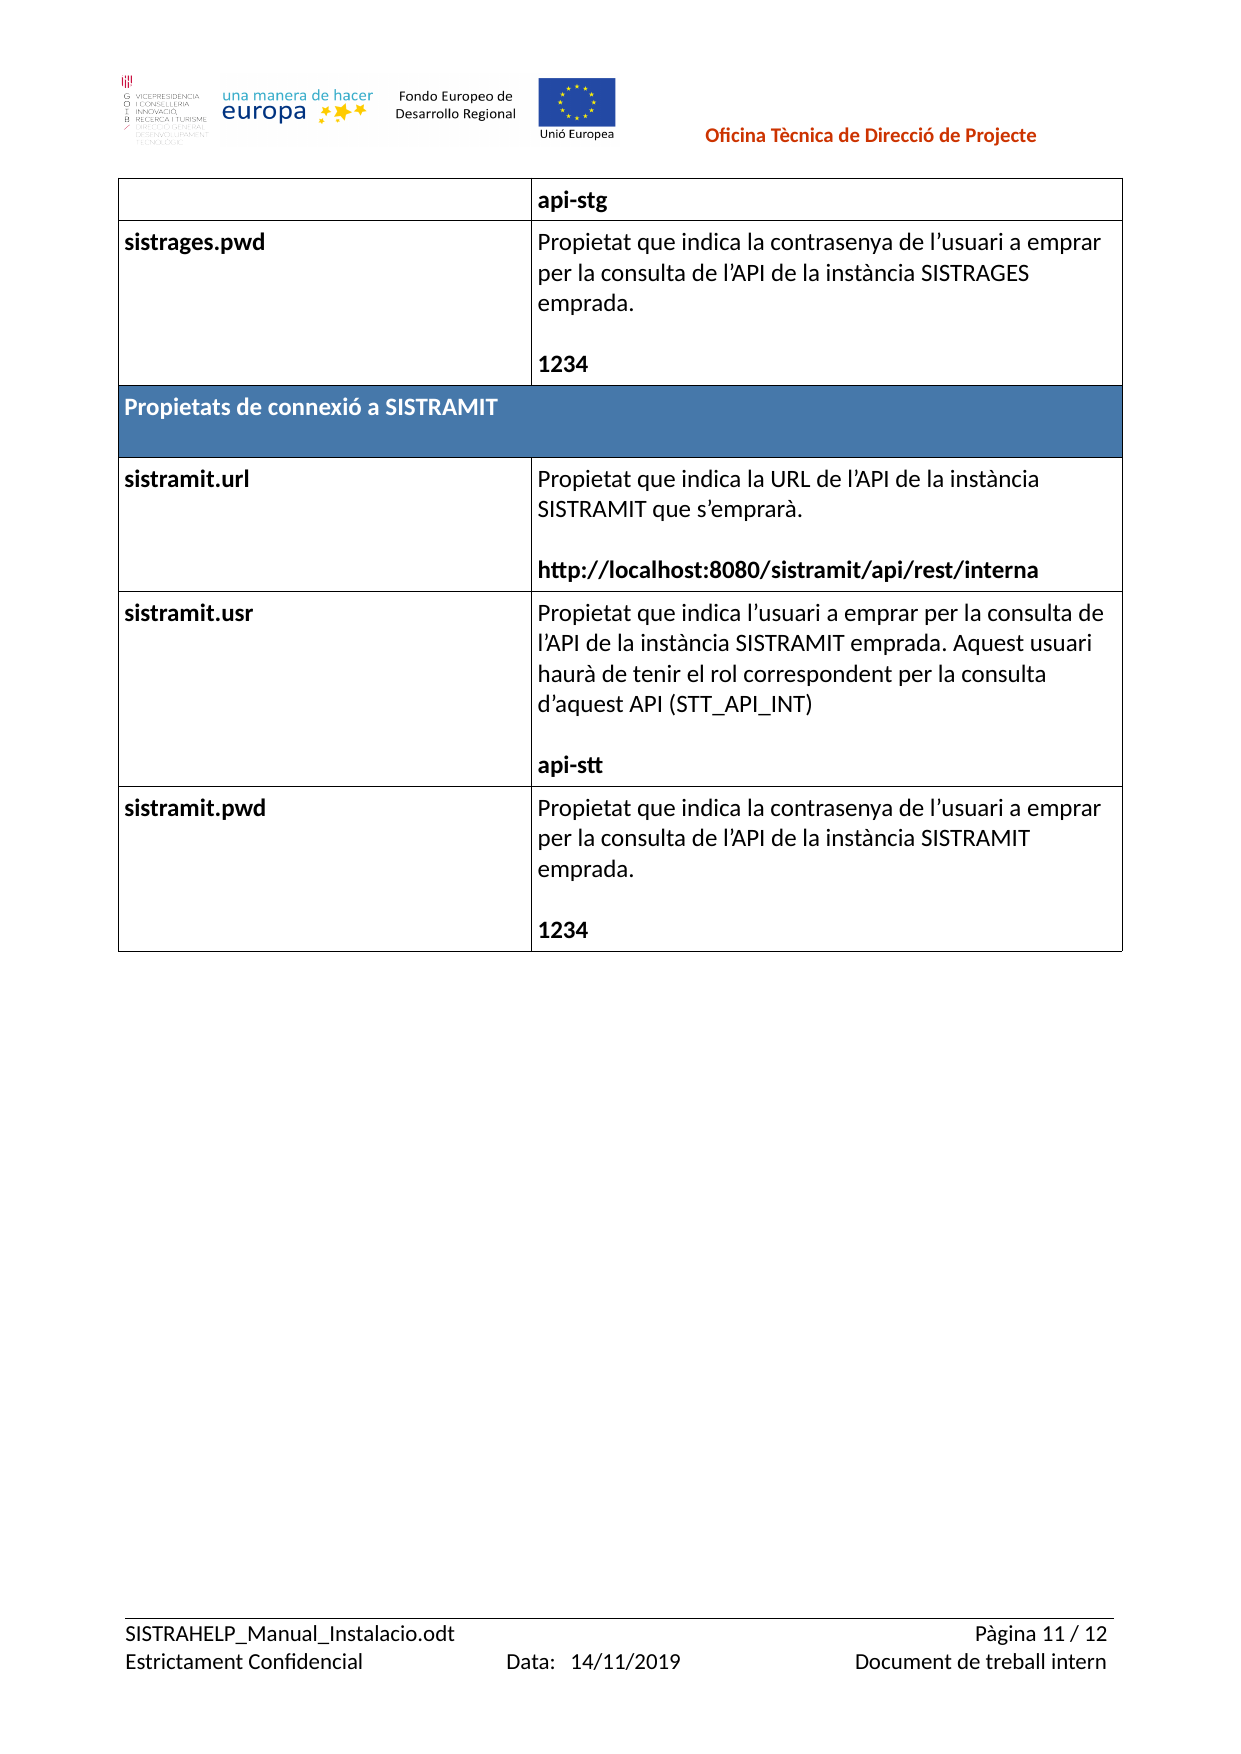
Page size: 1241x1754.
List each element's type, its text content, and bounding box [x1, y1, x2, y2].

table_cell sistrages.pwd [119, 221, 531, 385]
table_cell sistramit.usr [119, 592, 531, 786]
table_cell Propietat que indica l’usuari a emprar per la consulta de l’API de la instància SISTRAMIT emprada. Aquest usuari haurà de tenir el rol correspondent per la consulta d’aquest API (STT_API_INT) api-stt [532, 592, 1122, 786]
picture [118, 73, 213, 147]
table_cell Propietat que indica la contrasenya de l’usuari a emprar per la consulta de l’API de la instància SISTRAGES emprada. 1234 [532, 221, 1122, 385]
table_cell api-stg [532, 179, 1122, 220]
table_cell [119, 179, 531, 220]
table_cell Propietat que indica la URL de l’API de la instància SISTRAMIT que s’emprarà. http://localhost:8080/sistramit/api/rest/interna [532, 458, 1122, 591]
picture [219, 73, 621, 147]
table_cell sistramit.pwd [119, 787, 531, 951]
table_cell Propietat que indica la contrasenya de l’usuari a emprar per la consulta de l’API de la instància SISTRAMIT emprada. 1234 [532, 787, 1122, 951]
table_cell sistramit.url [119, 458, 531, 591]
table_header Propietats de connexió a SISTRAMIT [119, 386, 1122, 457]
